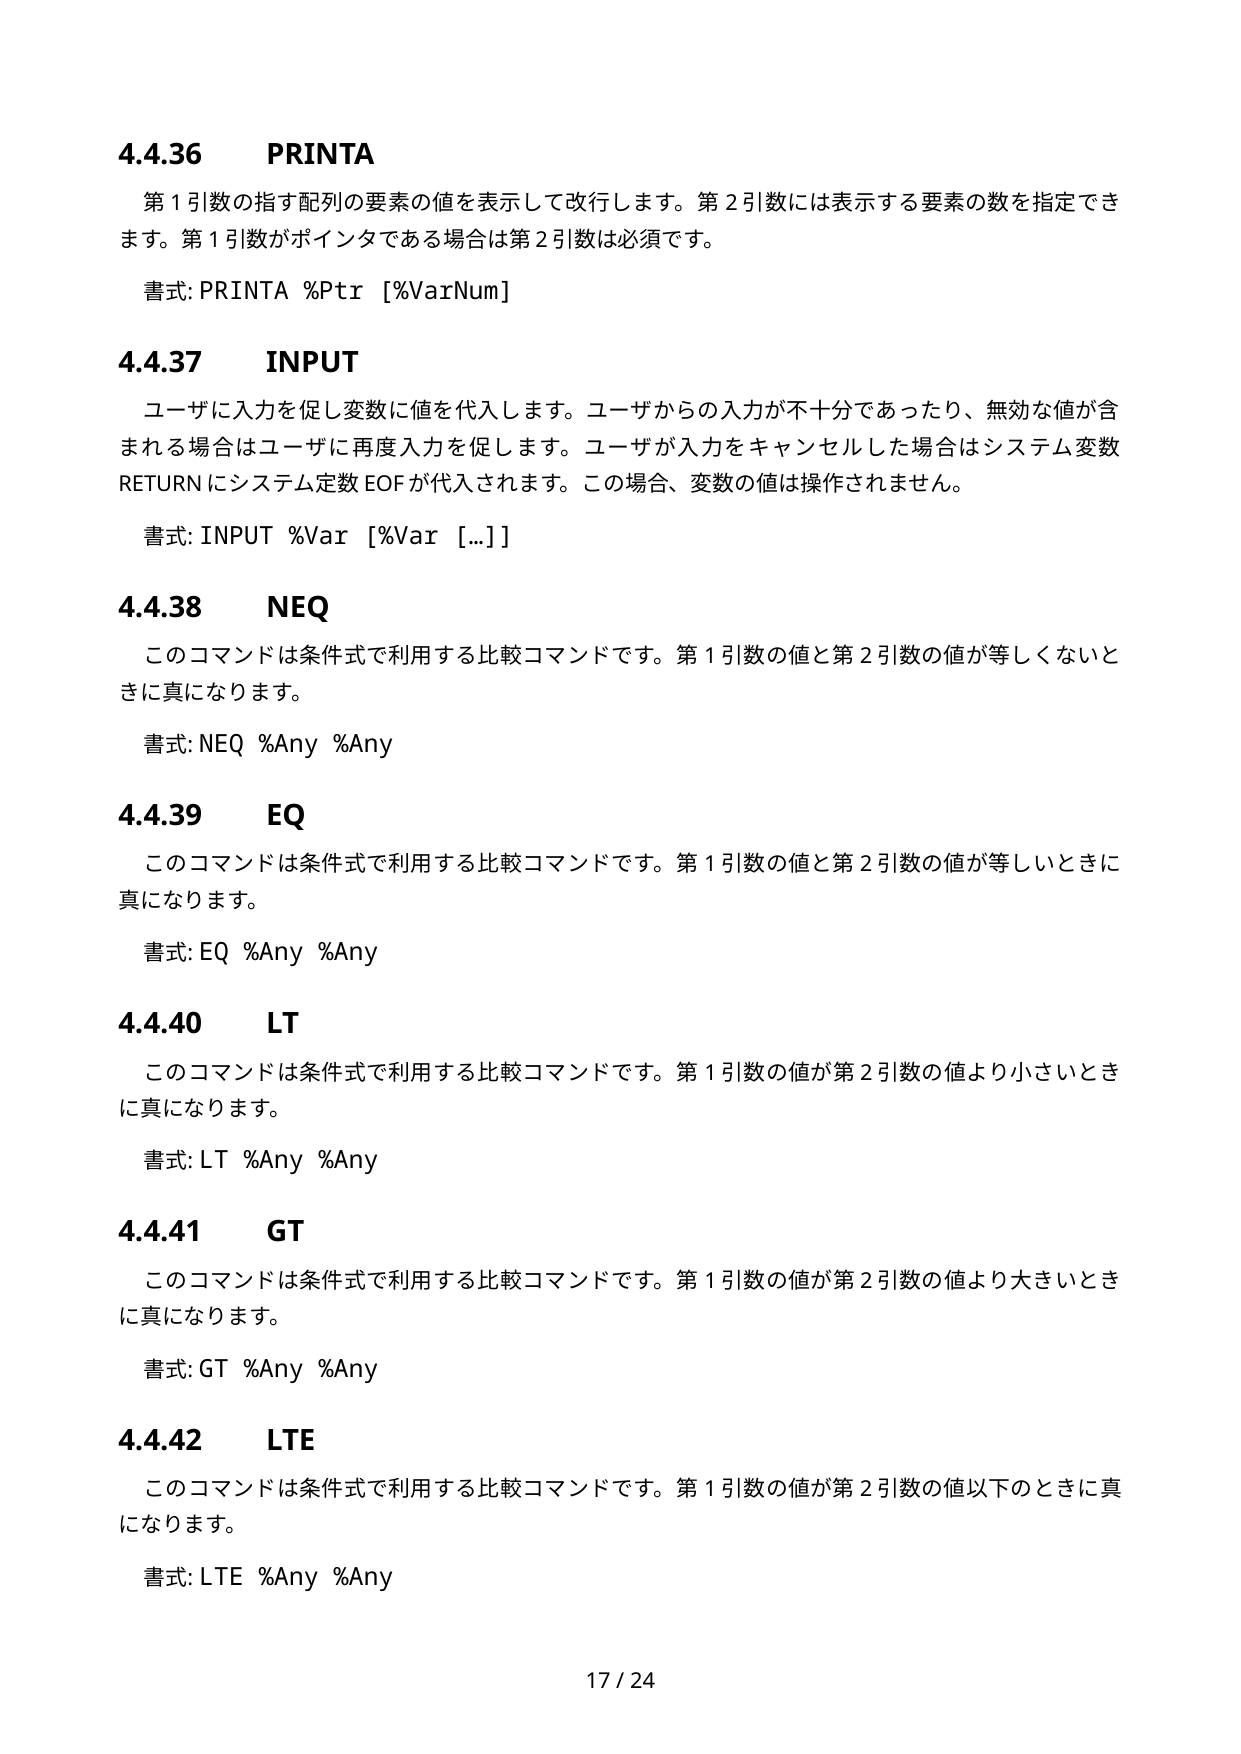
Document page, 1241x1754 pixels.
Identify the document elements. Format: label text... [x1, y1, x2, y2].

text このコマンドは条件式で利用する比較コマンドです。第1引数の値が第2引数の値より大きいときに真になります。 [118, 1263, 1122, 1331]
subtitle PRINTA [118, 133, 1122, 173]
subtitle GT [118, 1210, 1122, 1250]
text 書式: LT %Any %Any [118, 1142, 1122, 1176]
text ユーザに入力を促し変数に値を代入します。ユーザからの入力が不十分であったり、無効な値が含まれる場合はユーザに再度入力を促します。ユーザが入力をキャンセルした場合はシステム変数RETURNにシステム定数EOFが代入されます。この場合、変数の値は操作されません。 [118, 393, 1122, 498]
subtitle INPUT [118, 341, 1122, 381]
text このコマンドは条件式で利用する比較コマンドです。第1引数の値と第2引数の値が等しくないときに真になります。 [118, 638, 1122, 706]
text 書式: NEQ %Any %Any [118, 726, 1122, 759]
subtitle EQ [118, 794, 1122, 834]
text このコマンドは条件式で利用する比較コマンドです。第1引数の値が第2引数の値より小さいときに真になります。 [118, 1054, 1122, 1123]
subtitle LT [118, 1002, 1122, 1042]
text このコマンドは条件式で利用する比較コマンドです。第1引数の値と第2引数の値が等しいときに真になります。 [118, 846, 1122, 914]
text 書式: EQ %Any %Any [118, 934, 1122, 968]
text 書式: GT %Any %Any [118, 1350, 1122, 1384]
text 第1引数の指す配列の要素の値を表示して改行します。第2引数には表示する要素の数を指定できます。第1引数がポインタである場合は第2引数は必須です。 [118, 185, 1122, 253]
subtitle NEQ [118, 586, 1122, 626]
subtitle LTE [118, 1418, 1122, 1458]
text 書式: INPUT %Var [%Var […]] [118, 517, 1122, 551]
text 書式: LTE %Any %Any [118, 1558, 1122, 1592]
text このコマンドは条件式で利用する比較コマンドです。第1引数の値が第2引数の値以下のときに真になります。 [118, 1471, 1122, 1539]
text 書式: PRINTA %Ptr [%VarNum] [118, 273, 1122, 307]
